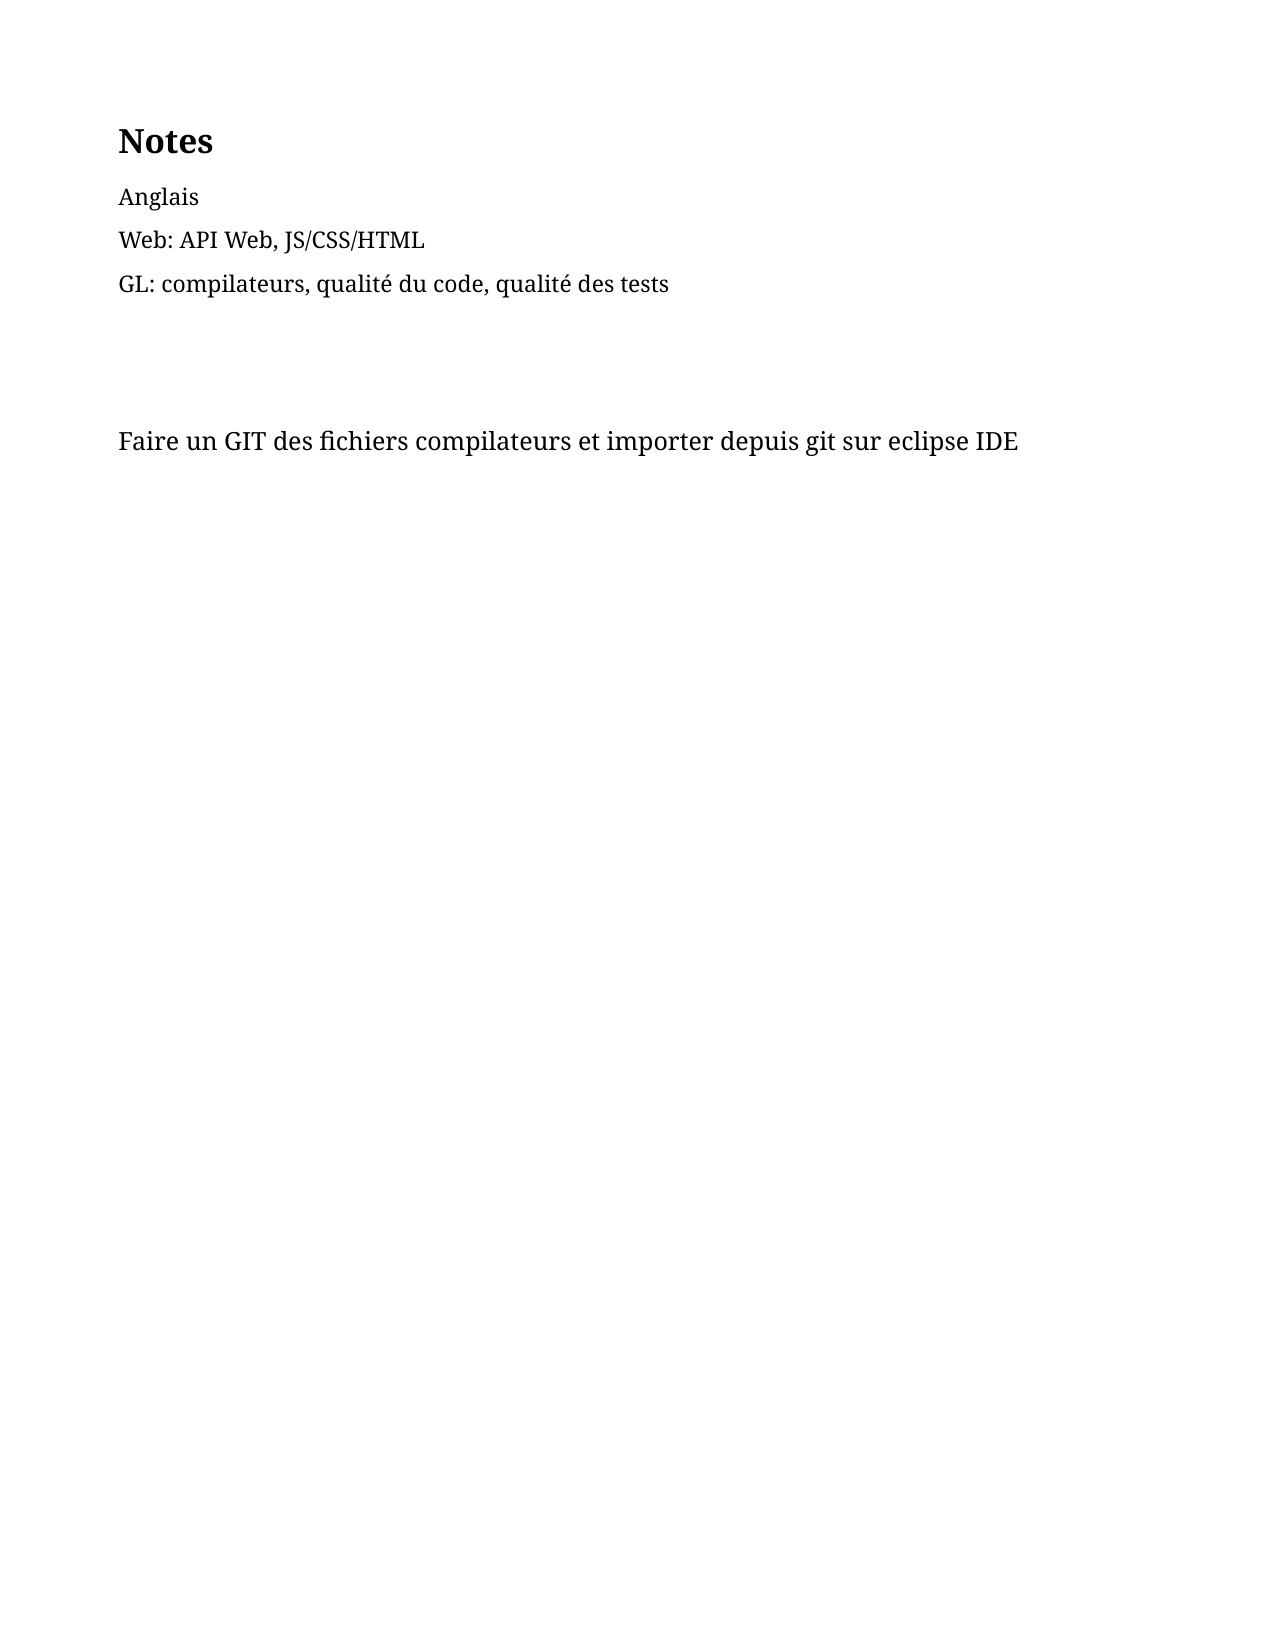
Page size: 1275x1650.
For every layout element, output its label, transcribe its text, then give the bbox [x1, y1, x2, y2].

text Faire un GIT des fichiers compilateurs et importer depuis git sur eclipse IDE [118, 423, 1157, 492]
subtitle Notes [118, 118, 1157, 163]
text Anglais [118, 181, 1157, 212]
text Web: API Web, JS/CSS/HTML [118, 224, 1157, 255]
text GL: compilateurs, qualité du code, qualité des tests [118, 268, 1157, 299]
